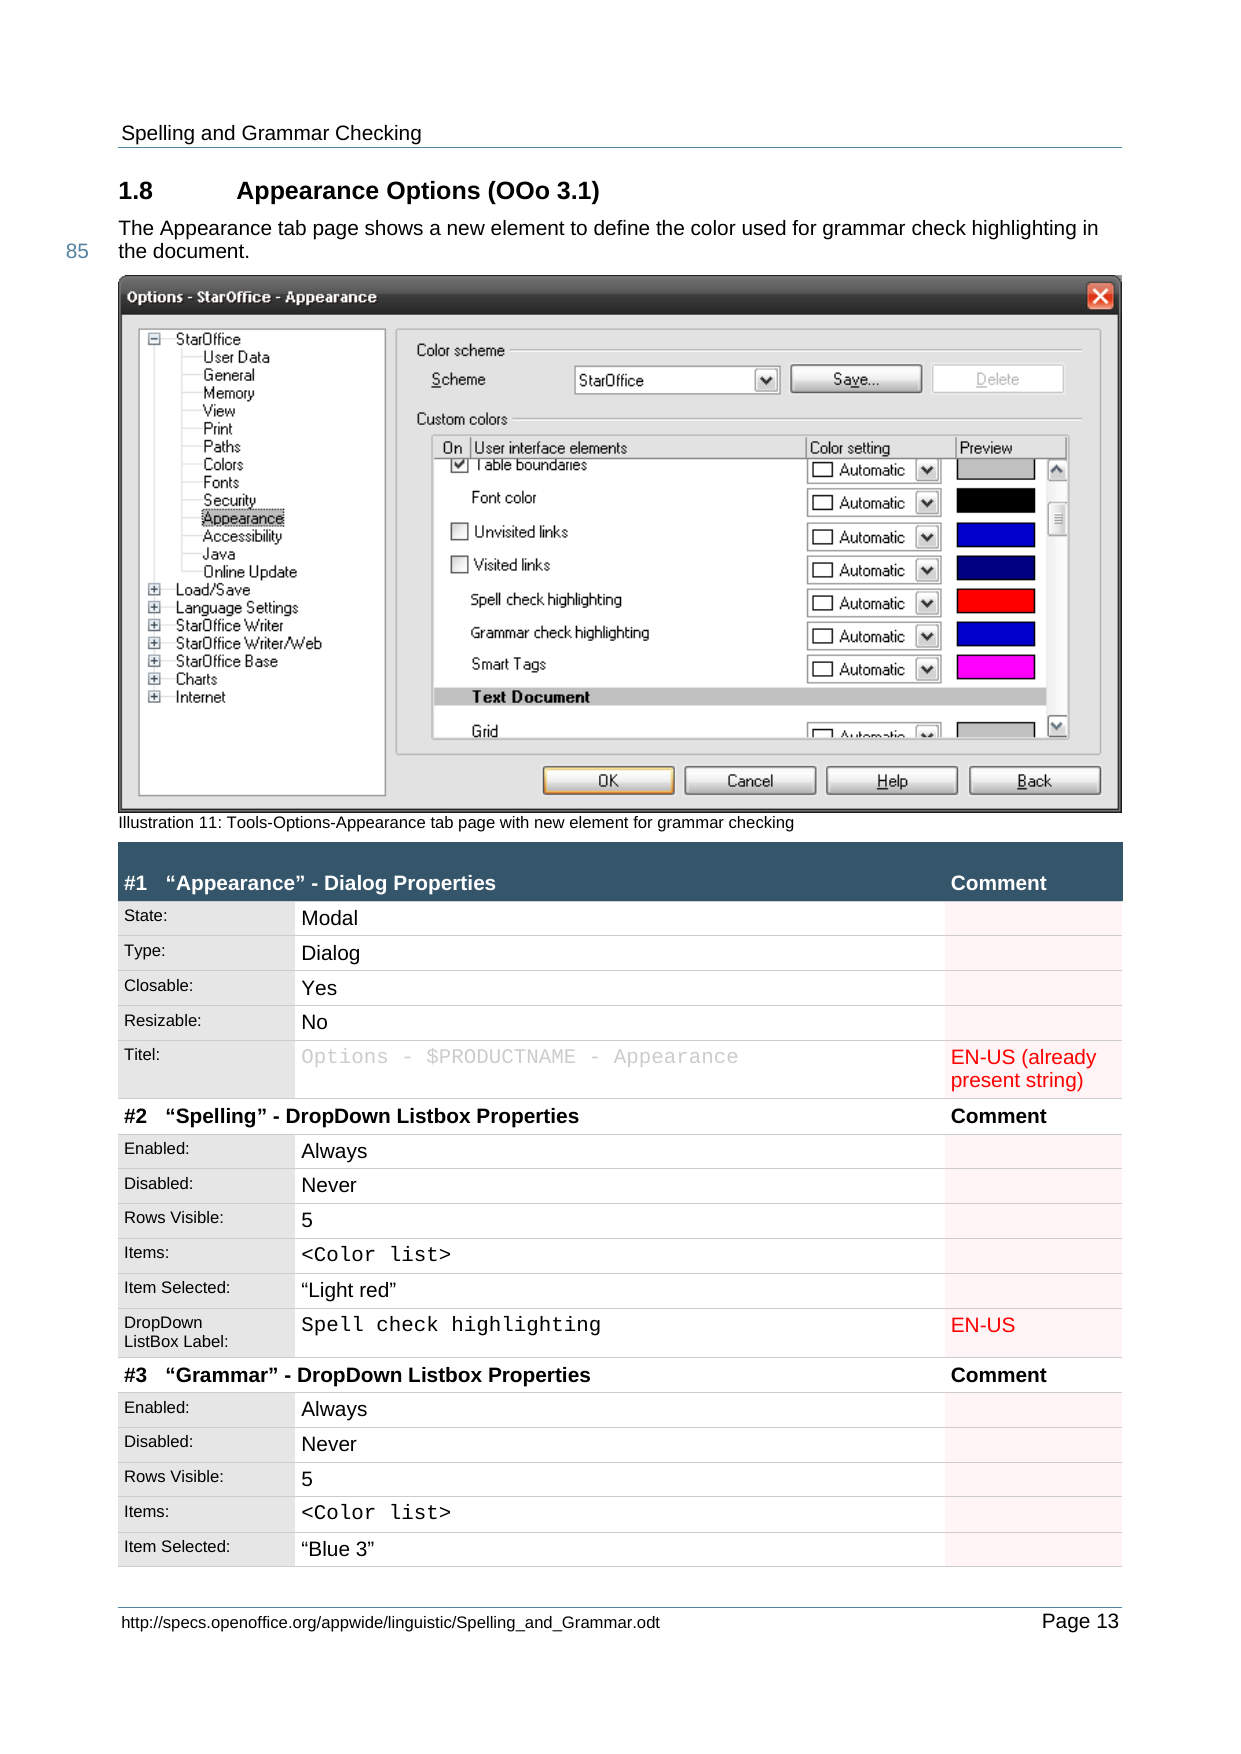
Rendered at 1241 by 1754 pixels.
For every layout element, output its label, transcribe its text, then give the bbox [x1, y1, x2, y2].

text Illustration 11: Tools-Options-Appearance tab page with new element for grammar checking [118, 813, 1122, 832]
table_cell Options - $PRODUCTNAME - Appearance [295, 1041, 945, 1098]
table_cell Disabled: [118, 1428, 295, 1462]
table_cell Dialog [295, 936, 945, 970]
table_cell Disabled: [118, 1169, 295, 1203]
table_cell [945, 1463, 1122, 1496]
table_cell [945, 936, 1122, 970]
table_cell Items: [118, 1239, 295, 1273]
table_cell Never [295, 1428, 945, 1462]
text The Appearance tab page shows a new element to define the color used for grammar check highlighting in the document. [118, 216, 1122, 263]
table_cell Closable: [118, 971, 295, 1005]
table_cell [945, 1428, 1122, 1462]
table_cell Enabled: [118, 1135, 295, 1168]
table_cell [945, 1497, 1122, 1532]
table_cell [945, 1274, 1122, 1308]
table_cell “Blue 3” [295, 1533, 945, 1566]
table_cell 5 [295, 1204, 945, 1238]
table_cell [945, 1393, 1122, 1427]
picture [118, 275, 1122, 813]
table_header Comment [945, 1358, 1122, 1392]
table_cell Titel: [118, 1041, 295, 1098]
table_cell [945, 1239, 1122, 1273]
table_cell EN-US [945, 1309, 1122, 1357]
table_cell Rows Visible: [118, 1204, 295, 1238]
table_cell [945, 1204, 1122, 1238]
table_cell [945, 1533, 1122, 1566]
table_header Comment [945, 1099, 1122, 1133]
table_cell Type: [118, 936, 295, 970]
table_cell <Color list> [295, 1239, 945, 1273]
table_cell <Color list> [295, 1497, 945, 1532]
table_cell [945, 1169, 1122, 1203]
table_cell EN-US (already present string) [945, 1041, 1122, 1098]
table_cell Yes [295, 971, 945, 1005]
table_cell [945, 971, 1122, 1005]
table_cell [945, 902, 1122, 935]
table_cell Items: [118, 1497, 295, 1532]
table_header “Appearance” - Dialog Properties [119, 843, 945, 901]
table_cell Modal [295, 902, 945, 935]
table_cell Item Selected: [118, 1274, 295, 1308]
table_cell Resizable: [118, 1006, 295, 1040]
table_cell Spell check highlighting [295, 1309, 945, 1357]
subtitle Appearance Options (OOo 3.1) [118, 177, 1122, 205]
table_cell [945, 1006, 1122, 1040]
table_cell Item Selected: [118, 1533, 295, 1566]
table_cell 5 [295, 1463, 945, 1496]
table_cell DropDown ListBox Label: [118, 1309, 295, 1357]
table_cell Always [295, 1393, 945, 1427]
table_cell “Light red” [295, 1274, 945, 1308]
table_cell [945, 1135, 1122, 1168]
table_cell State: [118, 902, 295, 935]
table_cell Enabled: [118, 1393, 295, 1427]
table_header “Grammar” - DropDown Listbox Properties [118, 1358, 945, 1392]
table_cell Never [295, 1169, 945, 1203]
table_header Comment [946, 843, 1122, 901]
table_header “Spelling” - DropDown Listbox Properties [118, 1099, 945, 1133]
table_cell Always [295, 1135, 945, 1168]
table_cell Rows Visible: [118, 1463, 295, 1496]
table_cell No [295, 1006, 945, 1040]
